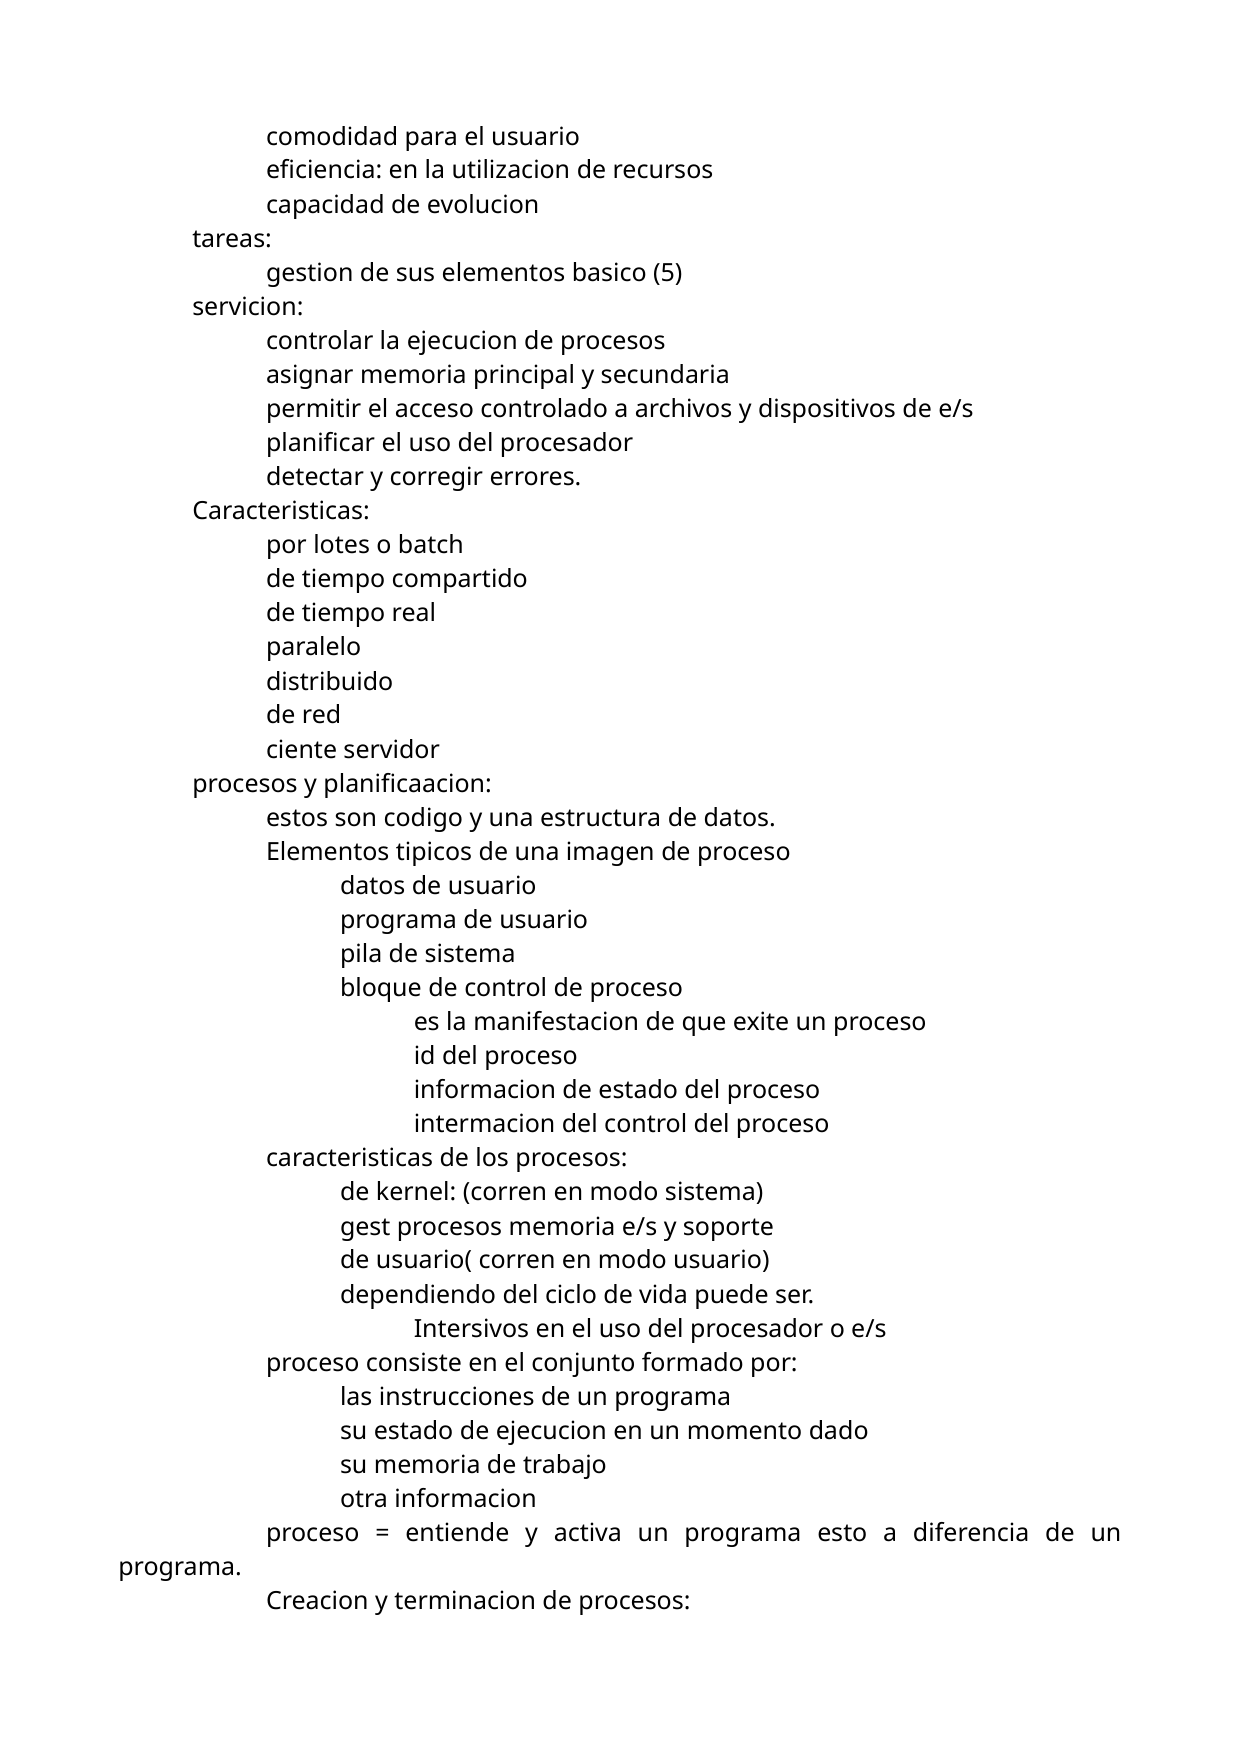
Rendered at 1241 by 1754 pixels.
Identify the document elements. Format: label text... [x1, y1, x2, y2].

text informacion de estado del proceso [118, 1072, 1122, 1106]
text distribuido [118, 663, 1122, 697]
text proceso consiste en el conjunto formado por: [118, 1344, 1122, 1378]
text controlar la ejecucion de procesos [118, 322, 1122, 357]
text programa de usuario [118, 902, 1122, 936]
text de red [118, 697, 1122, 731]
text su estado de ejecucion en un momento dado [118, 1412, 1122, 1447]
text de usuario( corren en modo usuario) [118, 1242, 1122, 1276]
text pila de sistema [118, 936, 1122, 970]
text estos son codigo y una estructura de datos. [118, 799, 1122, 833]
text dependiendo del ciclo de vida puede ser. [118, 1276, 1122, 1310]
text asignar memoria principal y secundaria [118, 357, 1122, 391]
text de tiempo real [118, 595, 1122, 629]
text gestion de sus elementos basico (5) [118, 254, 1122, 288]
text procesos y planificaacion: [118, 765, 1122, 799]
text gest procesos memoria e/s y soporte [118, 1208, 1122, 1242]
text comodidad para el usuario [118, 118, 1122, 152]
text Caracteristicas: [118, 493, 1122, 527]
text paralelo [118, 629, 1122, 663]
text Creacion y terminacion de procesos: [118, 1583, 1122, 1617]
text otra informacion [118, 1481, 1122, 1515]
text caracteristicas de los procesos: [118, 1140, 1122, 1174]
text servicion: [118, 288, 1122, 322]
text bloque de control de proceso [118, 970, 1122, 1004]
text planificar el uso del procesador [118, 425, 1122, 459]
text permitir el acceso controlado a archivos y dispositivos de e/s [118, 391, 1122, 425]
text eficiencia: en la utilizacion de recursos [118, 152, 1122, 186]
text datos de usuario [118, 867, 1122, 902]
text de tiempo compartido [118, 561, 1122, 595]
text tareas: [118, 220, 1122, 254]
text proceso = entiende y activa un programa esto a diferencia de un programa. [118, 1515, 1122, 1583]
text por lotes o batch [118, 527, 1122, 561]
text Elementos tipicos de una imagen de proceso [118, 833, 1122, 867]
text id del proceso [118, 1038, 1122, 1072]
text detectar y corregir errores. [118, 459, 1122, 493]
text es la manifestacion de que exite un proceso [118, 1004, 1122, 1038]
text intermacion del control del proceso [118, 1106, 1122, 1140]
text ciente servidor [118, 731, 1122, 765]
text de kernel: (corren en modo sistema) [118, 1174, 1122, 1208]
text capacidad de evolucion [118, 186, 1122, 220]
text Intersivos en el uso del procesador o e/s [118, 1310, 1122, 1344]
text las instrucciones de un programa [118, 1378, 1122, 1412]
text su memoria de trabajo [118, 1447, 1122, 1481]
